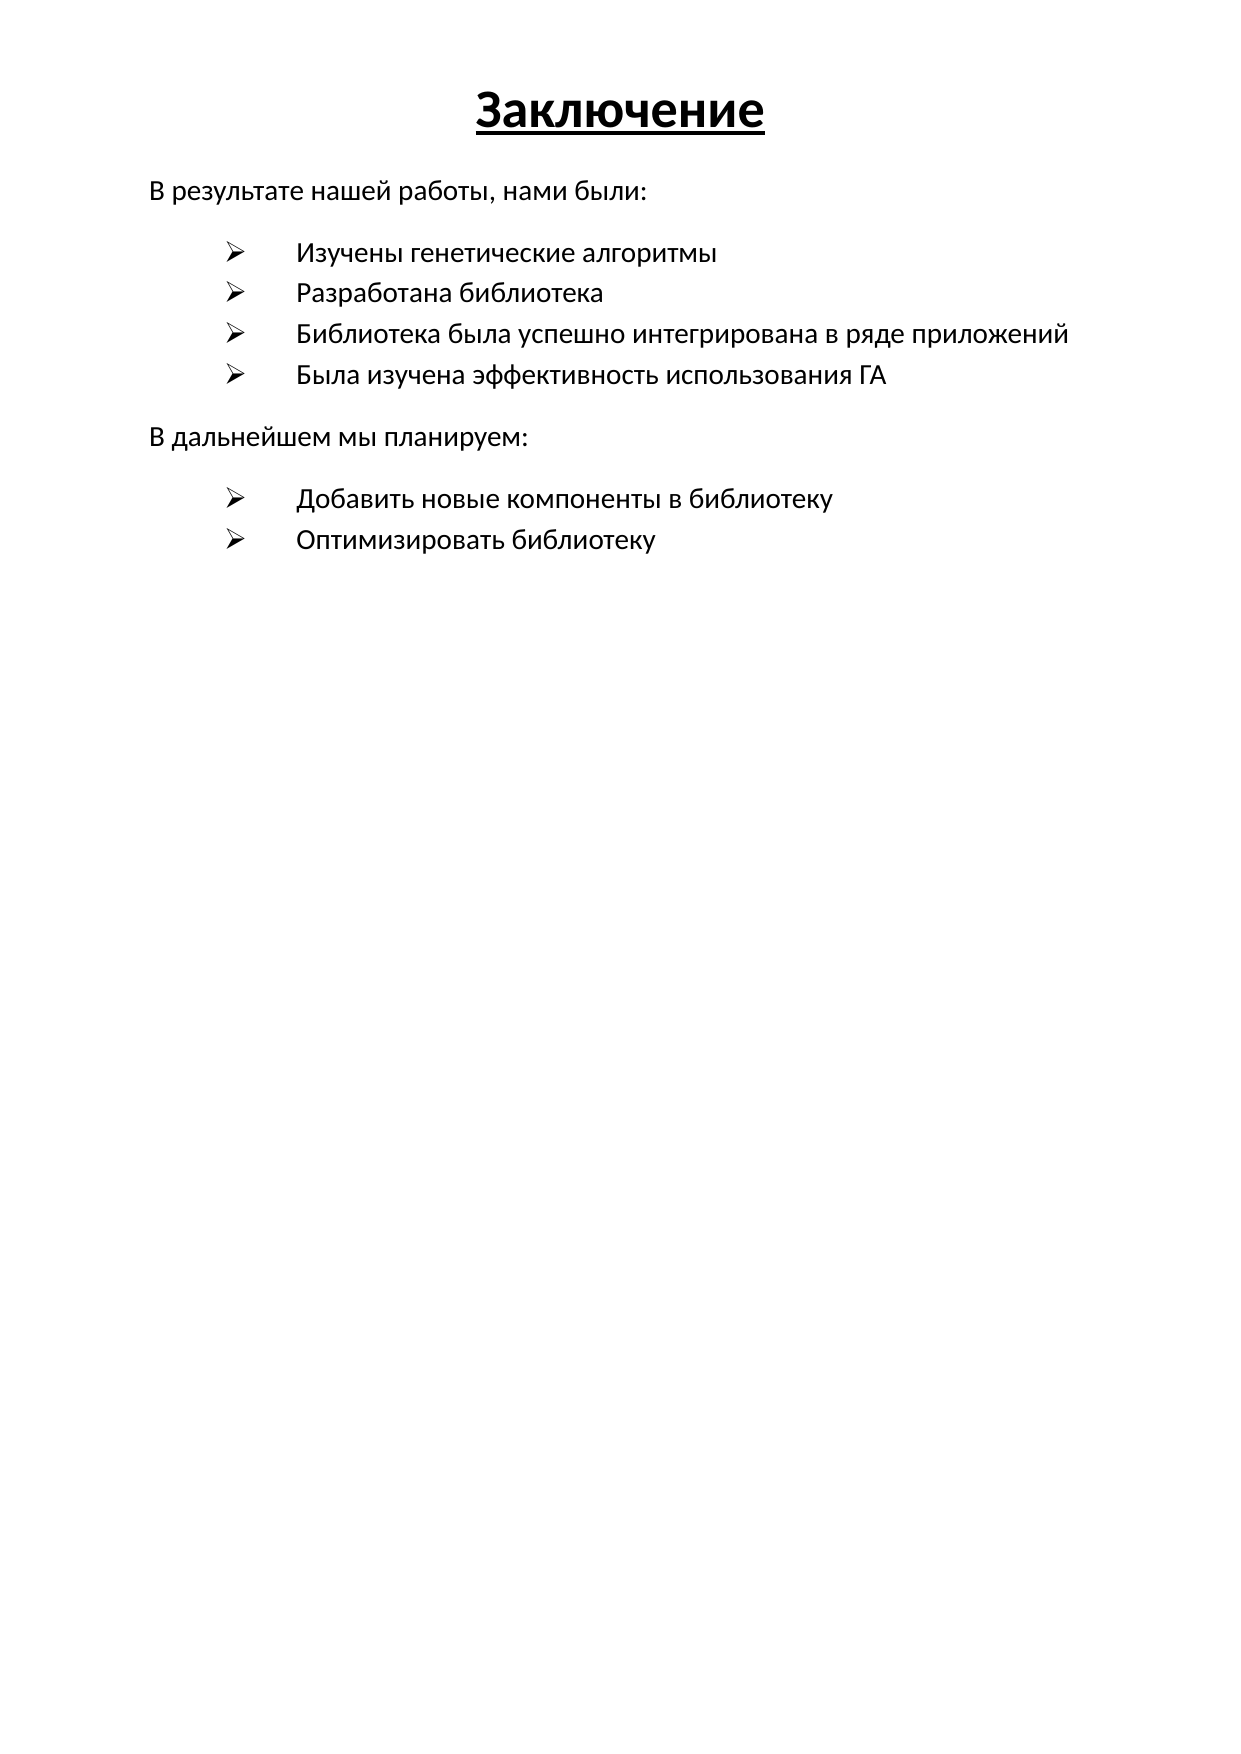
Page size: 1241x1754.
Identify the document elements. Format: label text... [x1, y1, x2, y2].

text В дальнейшем мы планируем: [75, 418, 1165, 454]
text В результате нашей работы, нами были: [75, 172, 1165, 207]
list Была изучена эффективность использования ГА [150, 356, 1165, 392]
list Добавить новые компоненты в библиотеку [150, 480, 1165, 516]
list Оптимизировать библиотеку [150, 521, 1165, 557]
list Библиотека была успешно интегрирована в ряде приложений [150, 316, 1165, 351]
list Изучены генетические алгоритмы [150, 234, 1165, 269]
list Заключение [75, 75, 1165, 141]
list Разработана библиотека [150, 274, 1165, 310]
